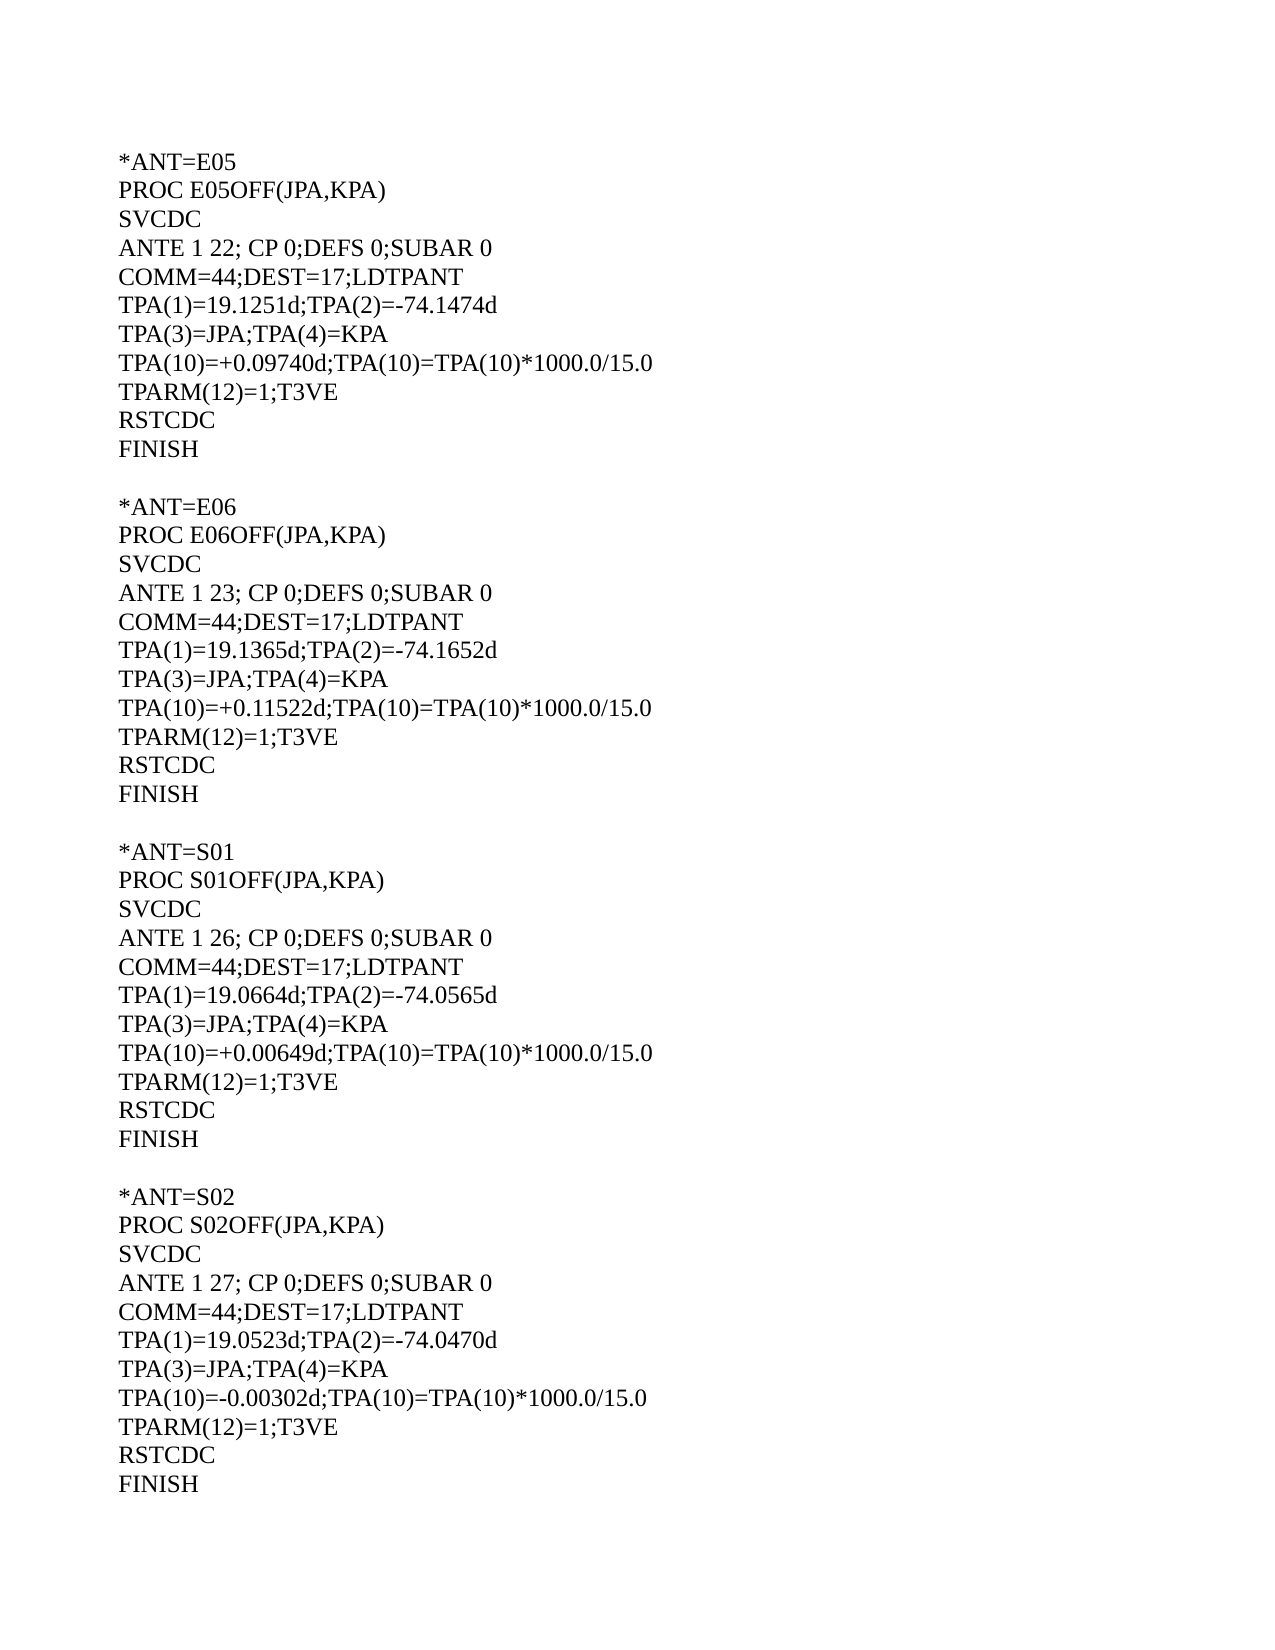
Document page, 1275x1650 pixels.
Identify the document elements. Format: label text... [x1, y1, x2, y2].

text PROC S02OFF(JPA,KPA) [118, 1211, 1157, 1239]
text SVCDC [118, 894, 1157, 923]
text ANTE 1 27; CP 0;DEFS 0;SUBAR 0 [118, 1268, 1157, 1297]
text PROC E05OFF(JPA,KPA) [118, 176, 1157, 204]
text TPA(10)=+0.09740d;TPA(10)=TPA(10)*1000.0/15.0 [118, 348, 1157, 377]
text *ANT=S01 [118, 837, 1157, 866]
text TPARM(12)=1;T3VE [118, 1412, 1157, 1441]
text RSTCDC [118, 1096, 1157, 1124]
text TPARM(12)=1;T3VE [118, 1067, 1157, 1096]
text PROC S01OFF(JPA,KPA) [118, 866, 1157, 894]
text TPA(10)=+0.11522d;TPA(10)=TPA(10)*1000.0/15.0 [118, 693, 1157, 722]
text FINISH [118, 434, 1157, 463]
text TPARM(12)=1;T3VE [118, 377, 1157, 406]
text SVCDC [118, 1239, 1157, 1268]
text COMM=44;DEST=17;LDTPANT [118, 952, 1157, 981]
text ANTE 1 23; CP 0;DEFS 0;SUBAR 0 [118, 578, 1157, 607]
text TPA(3)=JPA;TPA(4)=KPA [118, 319, 1157, 348]
text TPA(1)=19.1251d;TPA(2)=-74.1474d [118, 291, 1157, 319]
text ANTE 1 22; CP 0;DEFS 0;SUBAR 0 [118, 233, 1157, 262]
text RSTCDC [118, 1441, 1157, 1469]
text *ANT=S02 [118, 1182, 1157, 1211]
text *ANT=E06 [118, 492, 1157, 521]
text ANTE 1 26; CP 0;DEFS 0;SUBAR 0 [118, 923, 1157, 952]
text PROC E06OFF(JPA,KPA) [118, 521, 1157, 549]
text FINISH [118, 1469, 1157, 1498]
text TPA(10)=+0.00649d;TPA(10)=TPA(10)*1000.0/15.0 [118, 1038, 1157, 1067]
text TPA(3)=JPA;TPA(4)=KPA [118, 664, 1157, 693]
text TPA(1)=19.0664d;TPA(2)=-74.0565d [118, 981, 1157, 1009]
text COMM=44;DEST=17;LDTPANT [118, 1297, 1157, 1326]
text COMM=44;DEST=17;LDTPANT [118, 607, 1157, 636]
text TPA(10)=-0.00302d;TPA(10)=TPA(10)*1000.0/15.0 [118, 1383, 1157, 1412]
text TPA(3)=JPA;TPA(4)=KPA [118, 1009, 1157, 1038]
text COMM=44;DEST=17;LDTPANT [118, 262, 1157, 291]
text SVCDC [118, 204, 1157, 233]
text SVCDC [118, 549, 1157, 578]
text FINISH [118, 1124, 1157, 1153]
text TPA(3)=JPA;TPA(4)=KPA [118, 1354, 1157, 1383]
text RSTCDC [118, 406, 1157, 434]
text TPA(1)=19.1365d;TPA(2)=-74.1652d [118, 636, 1157, 664]
text RSTCDC [118, 751, 1157, 779]
text FINISH [118, 779, 1157, 808]
text TPARM(12)=1;T3VE [118, 722, 1157, 751]
text *ANT=E05 [118, 147, 1157, 176]
text TPA(1)=19.0523d;TPA(2)=-74.0470d [118, 1326, 1157, 1354]
